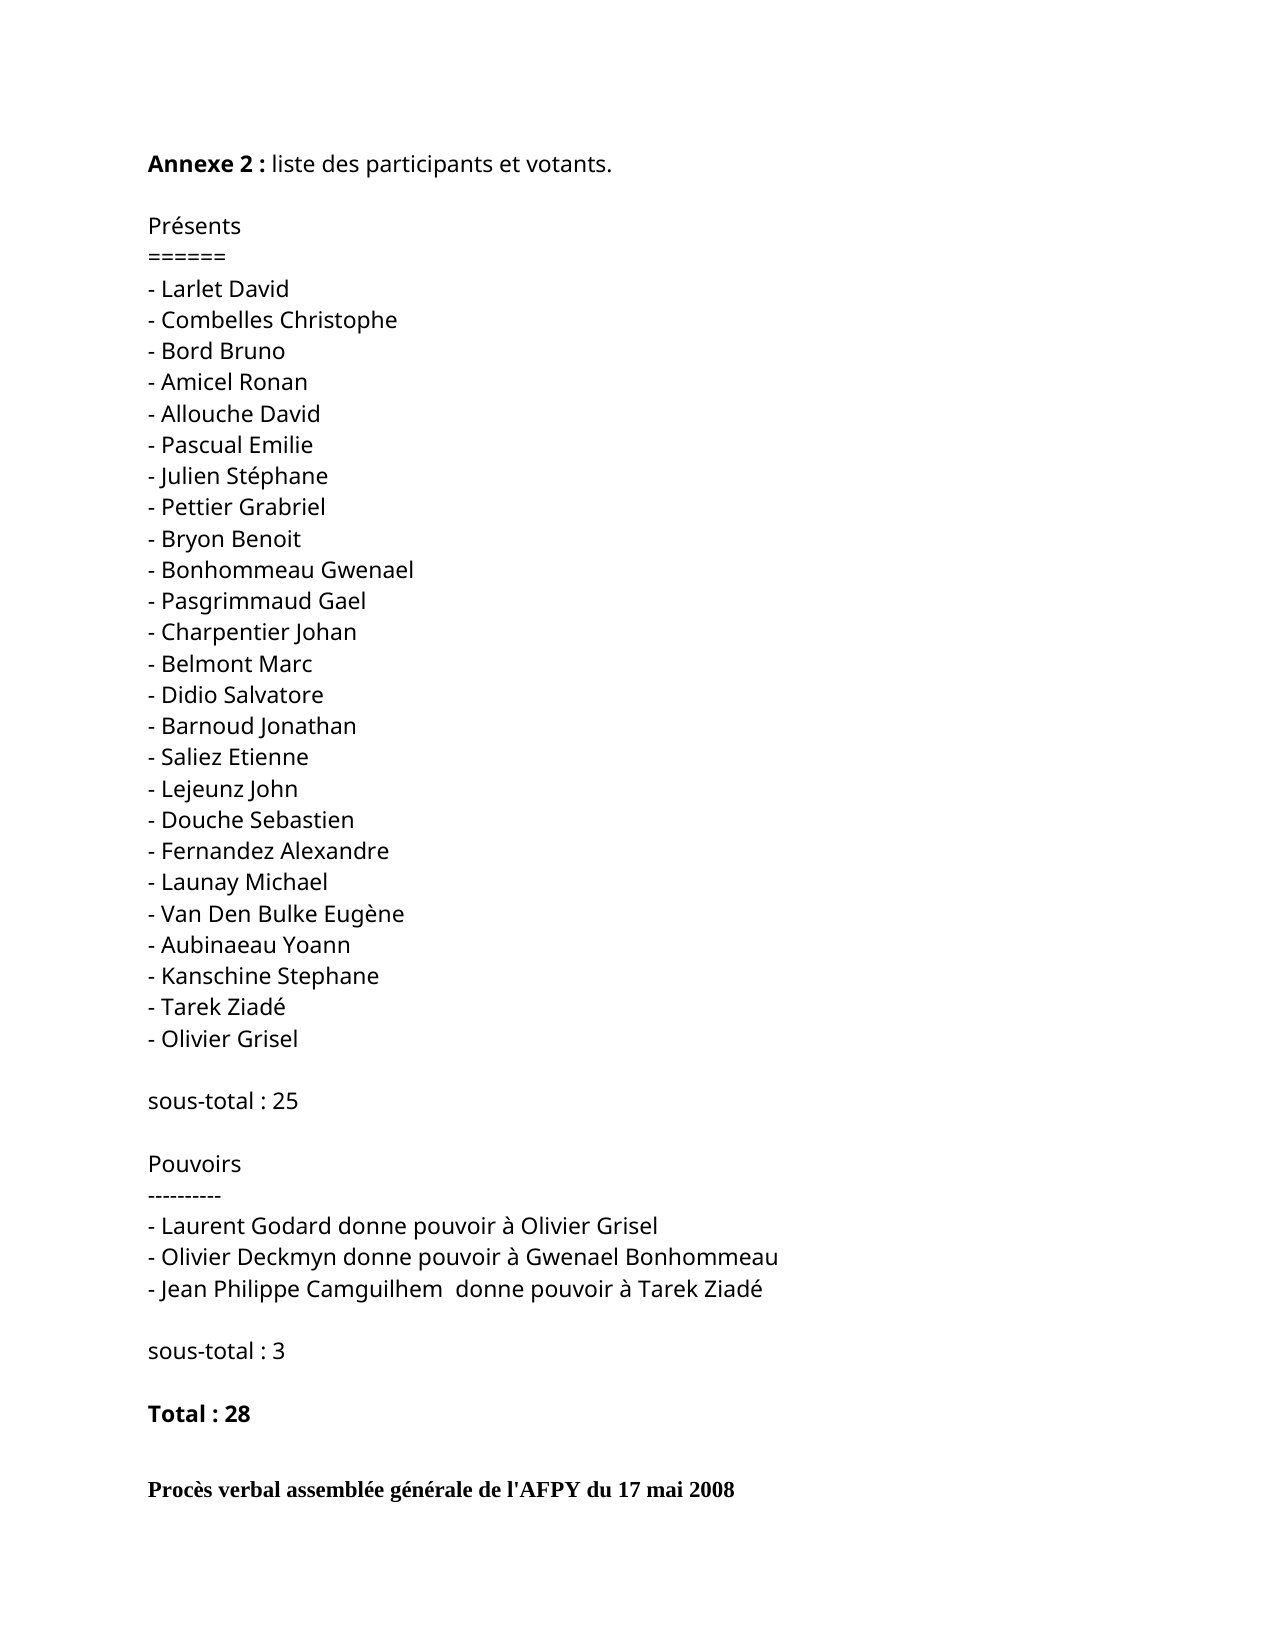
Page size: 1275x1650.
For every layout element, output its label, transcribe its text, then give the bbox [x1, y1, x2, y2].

text - Lejeunz John [148, 773, 1127, 804]
text Annexe 2 : liste des participants et votants. [148, 148, 1127, 179]
text - Kanschine Stephane [148, 960, 1127, 991]
text sous-total : 25 [148, 1085, 1127, 1116]
text - Jean Philippe Camguilhem donne pouvoir à Tarek Ziadé [148, 1273, 1127, 1304]
text ---------- [148, 1179, 1127, 1210]
text - Didio Salvatore [148, 679, 1127, 710]
text - Launay Michael [148, 866, 1127, 898]
text Total : 28 [148, 1398, 1127, 1429]
text sous-total : 3 [148, 1335, 1127, 1366]
text - Charpentier Johan [148, 616, 1127, 648]
text - Fernandez Alexandre [148, 835, 1127, 866]
text - Tarek Ziadé [148, 991, 1127, 1023]
text - Pascual Emilie [148, 429, 1127, 460]
text - Amicel Ronan [148, 366, 1127, 398]
text - Douche Sebastien [148, 804, 1127, 835]
text - Belmont Marc [148, 648, 1127, 679]
text - Pasgrimmaud Gael [148, 585, 1127, 616]
text - Bryon Benoit [148, 523, 1127, 554]
text Présents [148, 210, 1127, 241]
text - Bord Bruno [148, 335, 1127, 366]
text - Larlet David [148, 273, 1127, 304]
text - Allouche David [148, 398, 1127, 429]
text - Van Den Bulke Eugène [148, 898, 1127, 929]
text - Olivier Deckmyn donne pouvoir à Gwenael Bonhommeau [148, 1241, 1127, 1273]
text Pouvoirs [148, 1148, 1127, 1179]
text - Saliez Etienne [148, 741, 1127, 773]
text - Olivier Grisel [148, 1023, 1127, 1054]
text - Bonhommeau Gwenael [148, 554, 1127, 585]
text - Julien Stéphane [148, 460, 1127, 491]
text - Combelles Christophe [148, 304, 1127, 335]
text - Barnoud Jonathan [148, 710, 1127, 741]
text ====== [148, 241, 1127, 273]
text - Laurent Godard donne pouvoir à Olivier Grisel [148, 1210, 1127, 1241]
text - Aubinaeau Yoann [148, 929, 1127, 960]
text - Pettier Grabriel [148, 491, 1127, 523]
